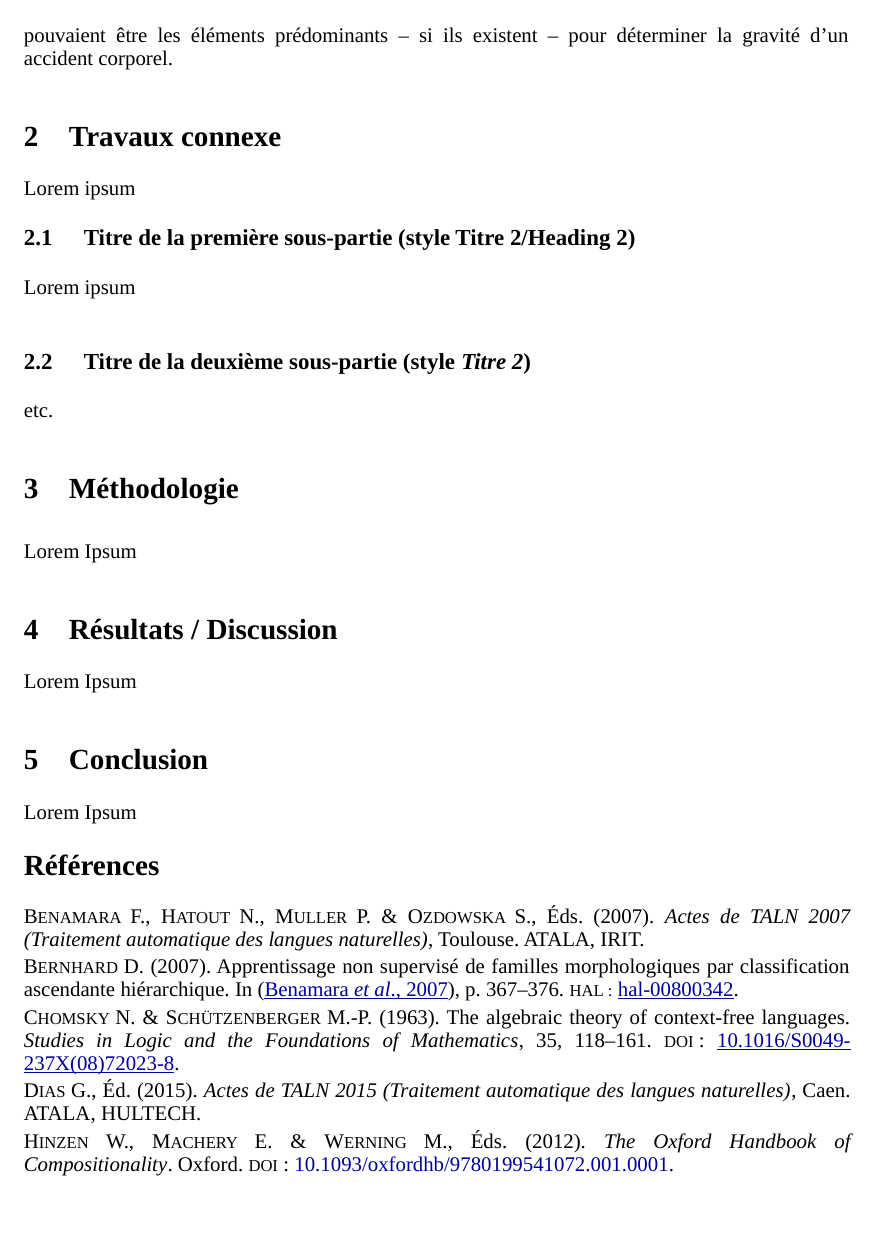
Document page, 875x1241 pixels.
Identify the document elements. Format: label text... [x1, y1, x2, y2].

text BERNHARD D. (2007). Apprentissage non supervisé de familles morphologiques par classification ascendante hiérarchique. In (Benamara et al., 2007), p. 367–376. HAL : hal-00800342. [24, 955, 850, 1001]
subtitle Titre de la deuxième sous-partie (style Titre 2) [24, 349, 850, 374]
subtitle Conclusion [24, 743, 850, 776]
text HINZEN W., MACHERY E. & WERNING M., Éds. (2012). The Oxford Handbook of Compositionality. Oxford. DOI : 10.1093/oxfordhb/9780199541072.001.0001. [24, 1129, 850, 1176]
text Lorem Ipsum [24, 540, 850, 563]
text BENAMARA F., HATOUT N., MULLER P. & OZDOWSKA S., Éds. (2007). Actes de TALN 2007 (Traitement automatique des langues naturelles), Toulouse. ATALA, IRIT. [24, 905, 850, 951]
subtitle Résultats / Discussion [24, 613, 850, 645]
text pouvaient être les éléments prédominants – si ils existent – pour déterminer la gravité d’un accident corporel. [24, 24, 850, 70]
text Lorem ipsum [24, 276, 850, 299]
text Lorem Ipsum [24, 670, 850, 693]
text DIAS G., Éd. (2015). Actes de TALN 2015 (Traitement automatique des langues naturelles), Caen. ATALA, HULTECH. [24, 1079, 850, 1125]
subtitle Méthodologie [24, 472, 850, 505]
subtitle Titre de la première sous-partie (style Titre 2/Heading 2) [24, 225, 850, 251]
text Lorem ipsum [24, 177, 850, 200]
text Lorem Ipsum [24, 801, 850, 824]
text Références [24, 849, 850, 881]
text CHOMSKY N. & SCHÜTZENBERGER M.-P. (1963). The algebraic theory of context-free languages. Studies in Logic and the Foundations of Mathematics, 35, 118–161. DOI : 10.1016/S0049-237X(08)72023-8. [24, 1006, 850, 1075]
subtitle Travaux connexe [24, 120, 850, 152]
text etc. [24, 399, 850, 422]
